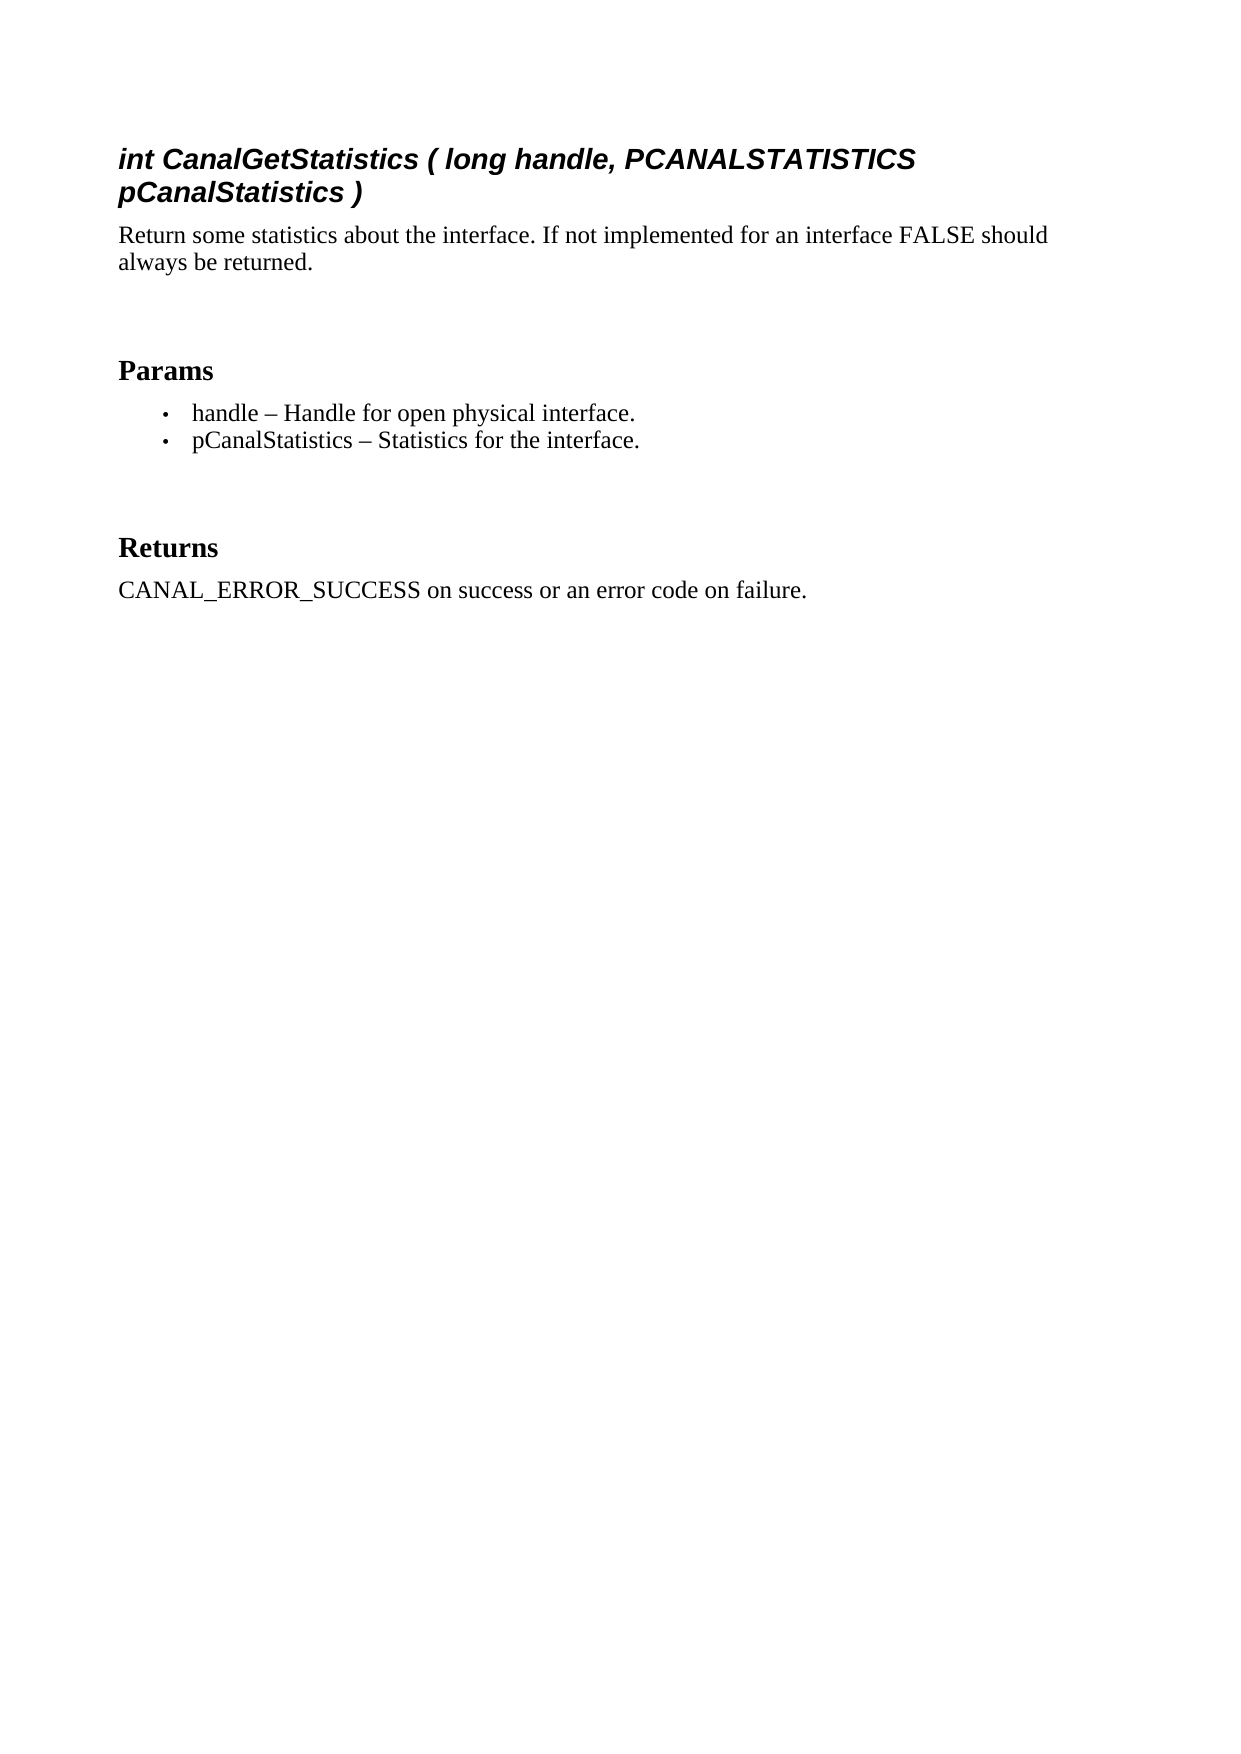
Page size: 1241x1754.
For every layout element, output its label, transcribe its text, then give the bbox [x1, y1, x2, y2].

subtitle Params [118, 354, 1122, 386]
list pCanalStatistics – Statistics for the interface. [162, 426, 1122, 454]
subtitle int CanalGetStatistics ( long handle, PCANALSTATISTICS pCanalStatistics ) [118, 143, 1122, 208]
text CANAL_ERROR_SUCCESS on success or an error code on failure. [118, 577, 1122, 604]
text Return some statistics about the interface. If not implemented for an interface FALSE should always be returned. [118, 221, 1122, 276]
list handle – Handle for open physical interface. [162, 399, 1122, 426]
subtitle Returns [118, 532, 1122, 564]
